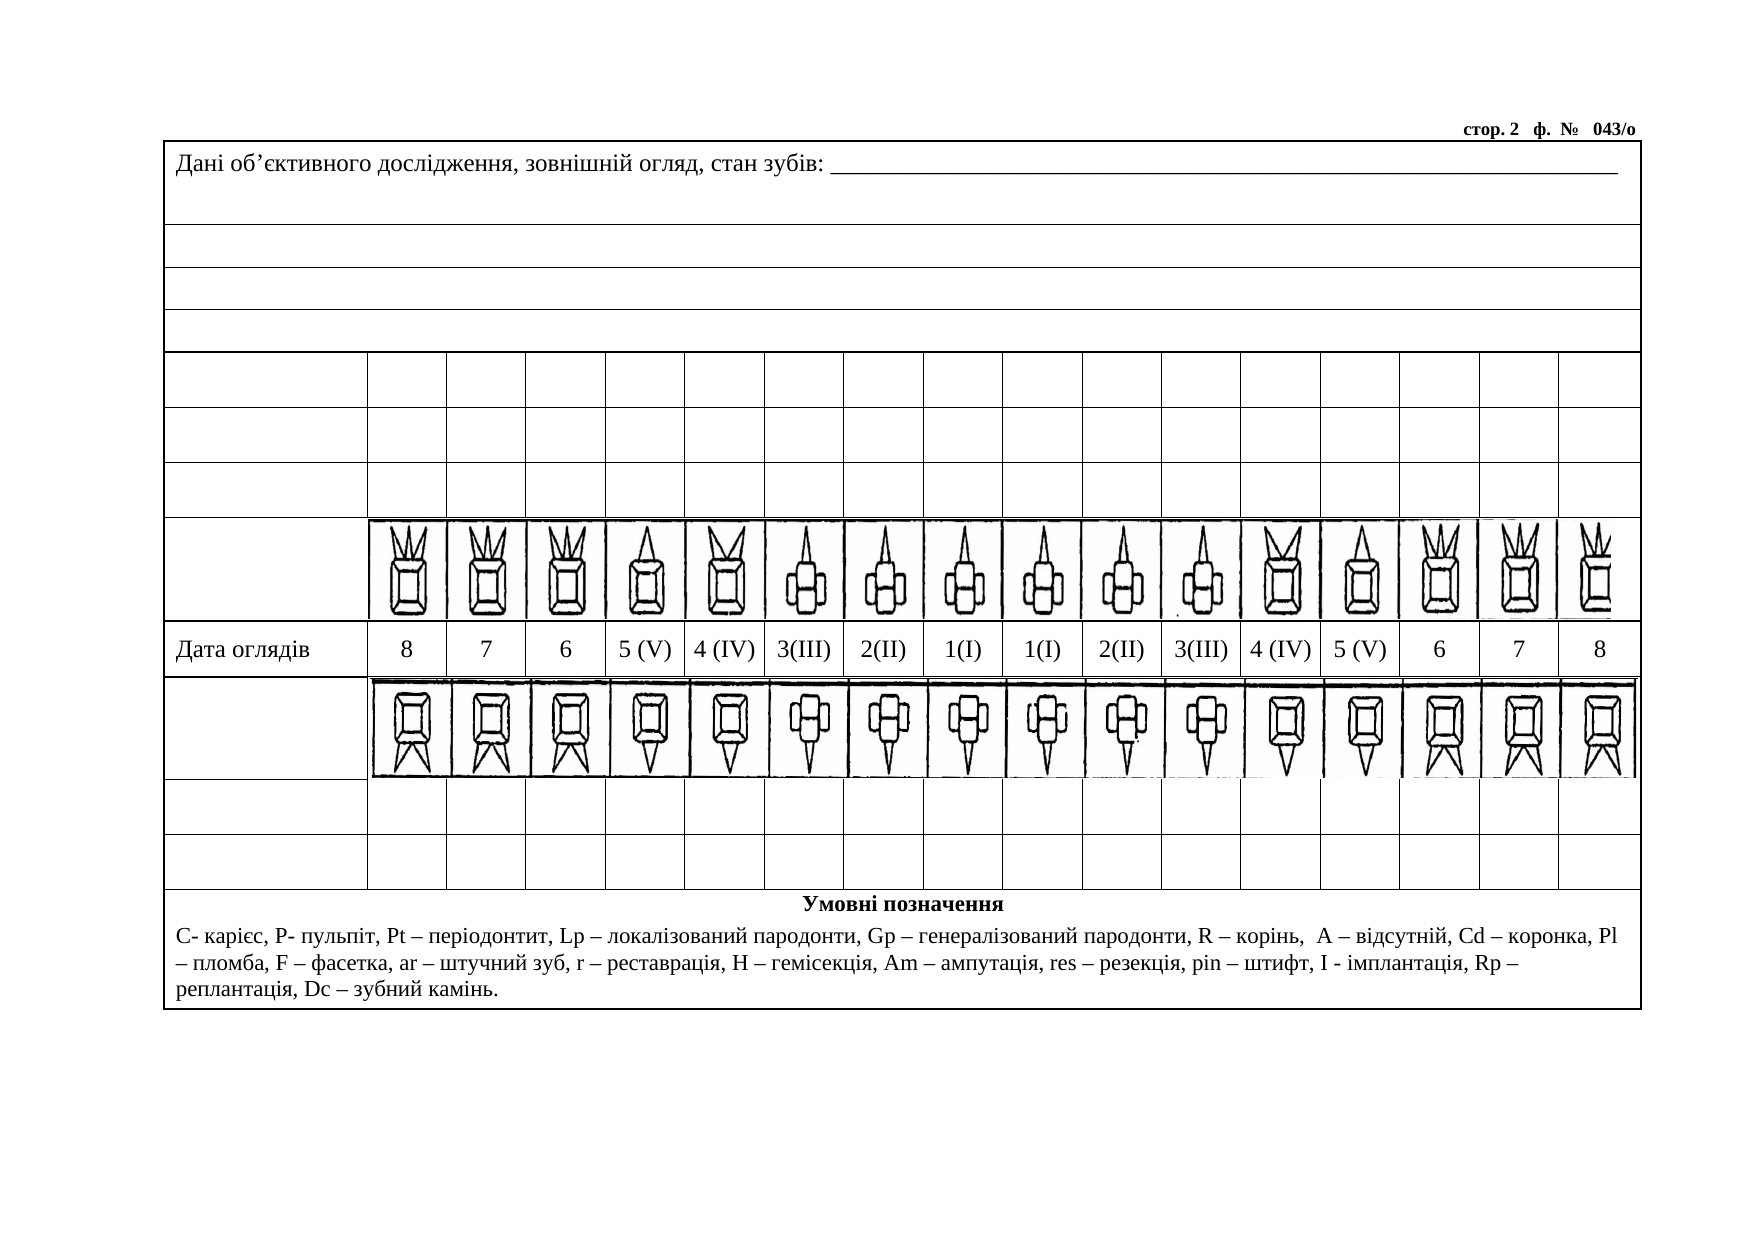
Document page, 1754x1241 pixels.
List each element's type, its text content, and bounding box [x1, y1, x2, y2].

table_cell [685, 779, 764, 834]
table_cell Умовні позначення С- карієс, Р- пульпіт, Pt – періодонтит, Lp – локалізований пародонти, Gp – генералізований пародонти, R – корінь, A – відсутній, Cd – коронка, Pl – пломба, F – фасетка, ar – штучний зуб, r – реставрація, H – гемісекція, Am – ампутація, res – резекція, pin – штифт, I - імплантація, Rp – реплантація, Dc – зубний камінь. [165, 890, 1640, 1008]
table_cell [367, 518, 1640, 620]
table_header Дані об’єктивного дослідження, зовнішній огляд, стан зубів: _______________________________________________________________ [165, 142, 1640, 183]
table_cell [1003, 835, 1082, 889]
table_cell [765, 353, 843, 407]
table_cell Дата оглядів [165, 622, 367, 676]
table_cell [1480, 408, 1558, 462]
table_cell [1162, 835, 1240, 889]
table_cell [447, 353, 525, 407]
table_cell [368, 353, 446, 407]
table_cell [924, 779, 1002, 834]
table_cell [165, 310, 1640, 351]
text стор. 2 ф. № 043/о [177, 118, 1636, 140]
table_cell [165, 678, 367, 779]
table_cell [606, 779, 684, 834]
table_cell [924, 408, 1002, 462]
table_cell [924, 353, 1002, 407]
table_cell [1400, 835, 1479, 889]
table_cell [1321, 353, 1399, 407]
table_cell [1162, 463, 1240, 517]
table_cell [165, 353, 367, 407]
table_cell [1321, 408, 1399, 462]
table_cell 6 [1400, 622, 1479, 676]
table_cell [1400, 408, 1479, 462]
table_cell [844, 779, 923, 834]
table_cell [165, 835, 367, 889]
table_cell [165, 780, 367, 834]
table_cell 1(I) [1003, 622, 1082, 676]
table_cell [1083, 779, 1161, 834]
picture [371, 679, 1637, 778]
table_cell [844, 463, 923, 517]
table_cell [1003, 463, 1082, 517]
table_cell 2(II) [1083, 622, 1161, 676]
table_cell [1559, 463, 1640, 517]
table_cell [1321, 463, 1399, 517]
table_cell [1480, 779, 1558, 834]
table_cell 8 [1559, 622, 1640, 676]
table_cell [1400, 463, 1479, 517]
table_cell [447, 408, 525, 462]
table_cell [1241, 408, 1320, 462]
table_cell [606, 835, 684, 889]
table_cell [924, 835, 1002, 889]
table_cell [606, 408, 684, 462]
table_cell 1(I) [924, 622, 1002, 676]
table_cell [1400, 353, 1479, 407]
table_cell [1162, 408, 1240, 462]
table_cell [1083, 408, 1161, 462]
table_cell [1003, 408, 1082, 462]
table_cell [368, 835, 446, 889]
table_cell [685, 408, 764, 462]
table_cell [526, 408, 605, 462]
table_cell [1083, 463, 1161, 517]
table_cell [1559, 779, 1640, 834]
table_cell 2(II) [844, 622, 923, 676]
table_cell [1083, 835, 1161, 889]
table_cell [765, 408, 843, 462]
table_cell 6 [526, 622, 605, 676]
table_cell [765, 779, 843, 834]
table_cell [1241, 353, 1320, 407]
table_cell [844, 353, 923, 407]
table_cell [1003, 779, 1082, 834]
table_cell 5 (V) [1321, 622, 1399, 676]
table_cell [765, 835, 843, 889]
table_cell [606, 353, 684, 407]
table_cell [368, 463, 446, 517]
table_cell 4 (IV) [685, 622, 764, 676]
table_cell [1559, 835, 1640, 889]
table_cell [1241, 463, 1320, 517]
table_cell [368, 408, 446, 462]
table_cell [368, 677, 1640, 779]
table_cell [165, 518, 367, 620]
table_cell [1321, 835, 1399, 889]
table_cell [165, 463, 367, 517]
table_cell [165, 408, 367, 462]
table_cell [526, 463, 605, 517]
table_cell [1083, 353, 1161, 407]
picture [368, 519, 1612, 619]
table_cell [1480, 463, 1558, 517]
table_cell [526, 779, 605, 834]
table_cell [1241, 835, 1320, 889]
table_cell [844, 835, 923, 889]
table_cell [368, 779, 446, 834]
table_cell 8 [368, 622, 446, 676]
table_cell [685, 463, 764, 517]
table_cell [165, 225, 1640, 267]
table_cell 4 (IV) [1241, 622, 1320, 676]
table_cell [526, 353, 605, 407]
table_cell [765, 463, 843, 517]
table_cell 7 [447, 622, 525, 676]
table_cell [844, 408, 923, 462]
table_cell [1162, 779, 1240, 834]
table_cell [1559, 353, 1640, 407]
table_cell [447, 835, 525, 889]
table_cell [1241, 779, 1320, 834]
table_cell [526, 835, 605, 889]
table_cell [165, 183, 1640, 224]
table_cell 7 [1480, 622, 1558, 676]
table_cell [447, 779, 525, 834]
table_cell [1003, 353, 1082, 407]
table_cell 3(III) [1162, 622, 1240, 676]
table_cell [1400, 779, 1479, 834]
table_cell [685, 835, 764, 889]
table_cell [606, 463, 684, 517]
table_cell [165, 268, 1640, 309]
table_cell [1480, 835, 1558, 889]
table_cell 5 (V) [606, 622, 684, 676]
table_cell [685, 353, 764, 407]
table_cell [1162, 353, 1240, 407]
table_cell [1321, 779, 1399, 834]
table_cell [447, 463, 525, 517]
table_cell [924, 463, 1002, 517]
table_cell 3(III) [765, 622, 843, 676]
table_cell [1480, 353, 1558, 407]
table_cell [1559, 408, 1640, 462]
